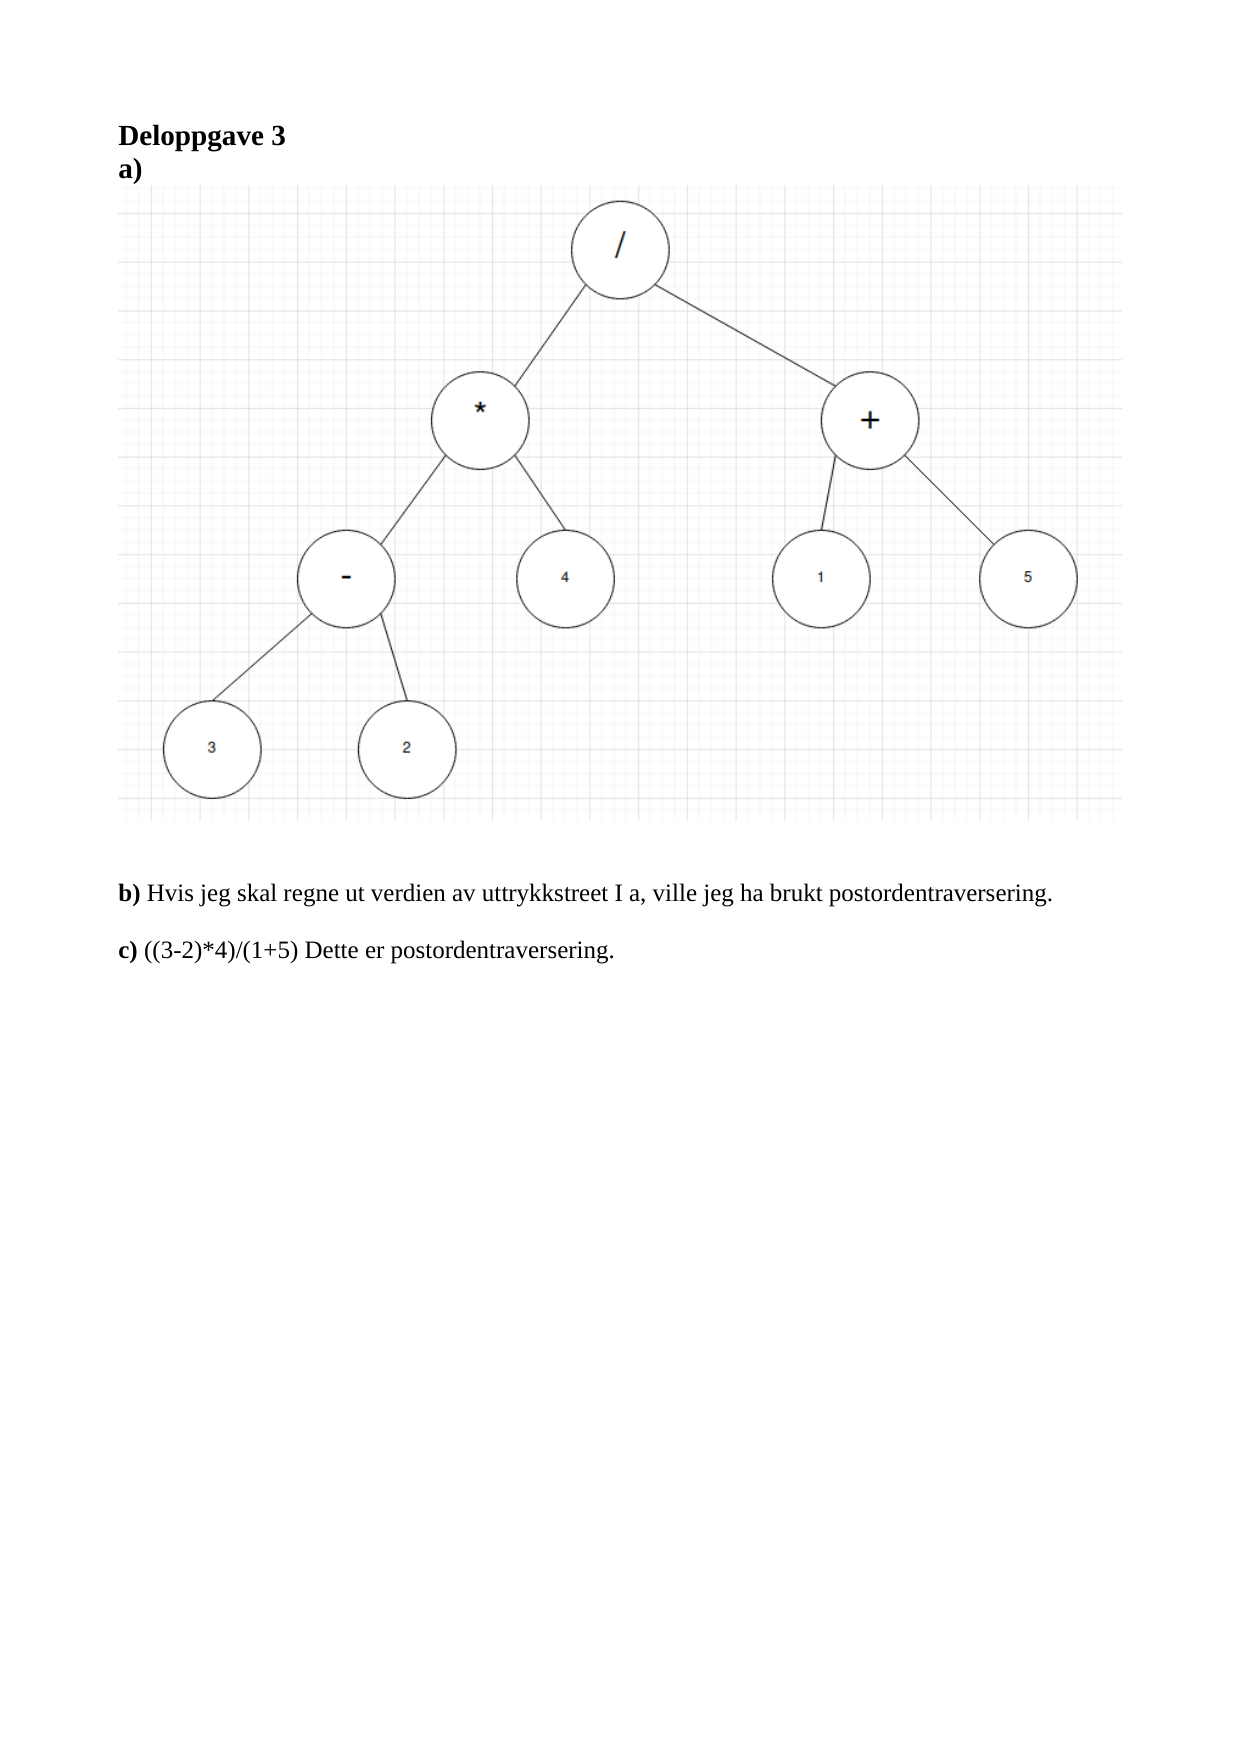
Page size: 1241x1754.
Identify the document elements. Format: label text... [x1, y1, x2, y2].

picture [118, 185, 1123, 821]
text b) Hvis jeg skal regne ut verdien av uttrykkstreet I a, ville jeg ha brukt postordentraversering. [118, 878, 1122, 907]
text Deloppgave 3 [118, 118, 1122, 152]
text c) ((3-2)*4)/(1+5) Dette er postordentraversering. [118, 935, 1122, 964]
text a) [118, 152, 1122, 185]
